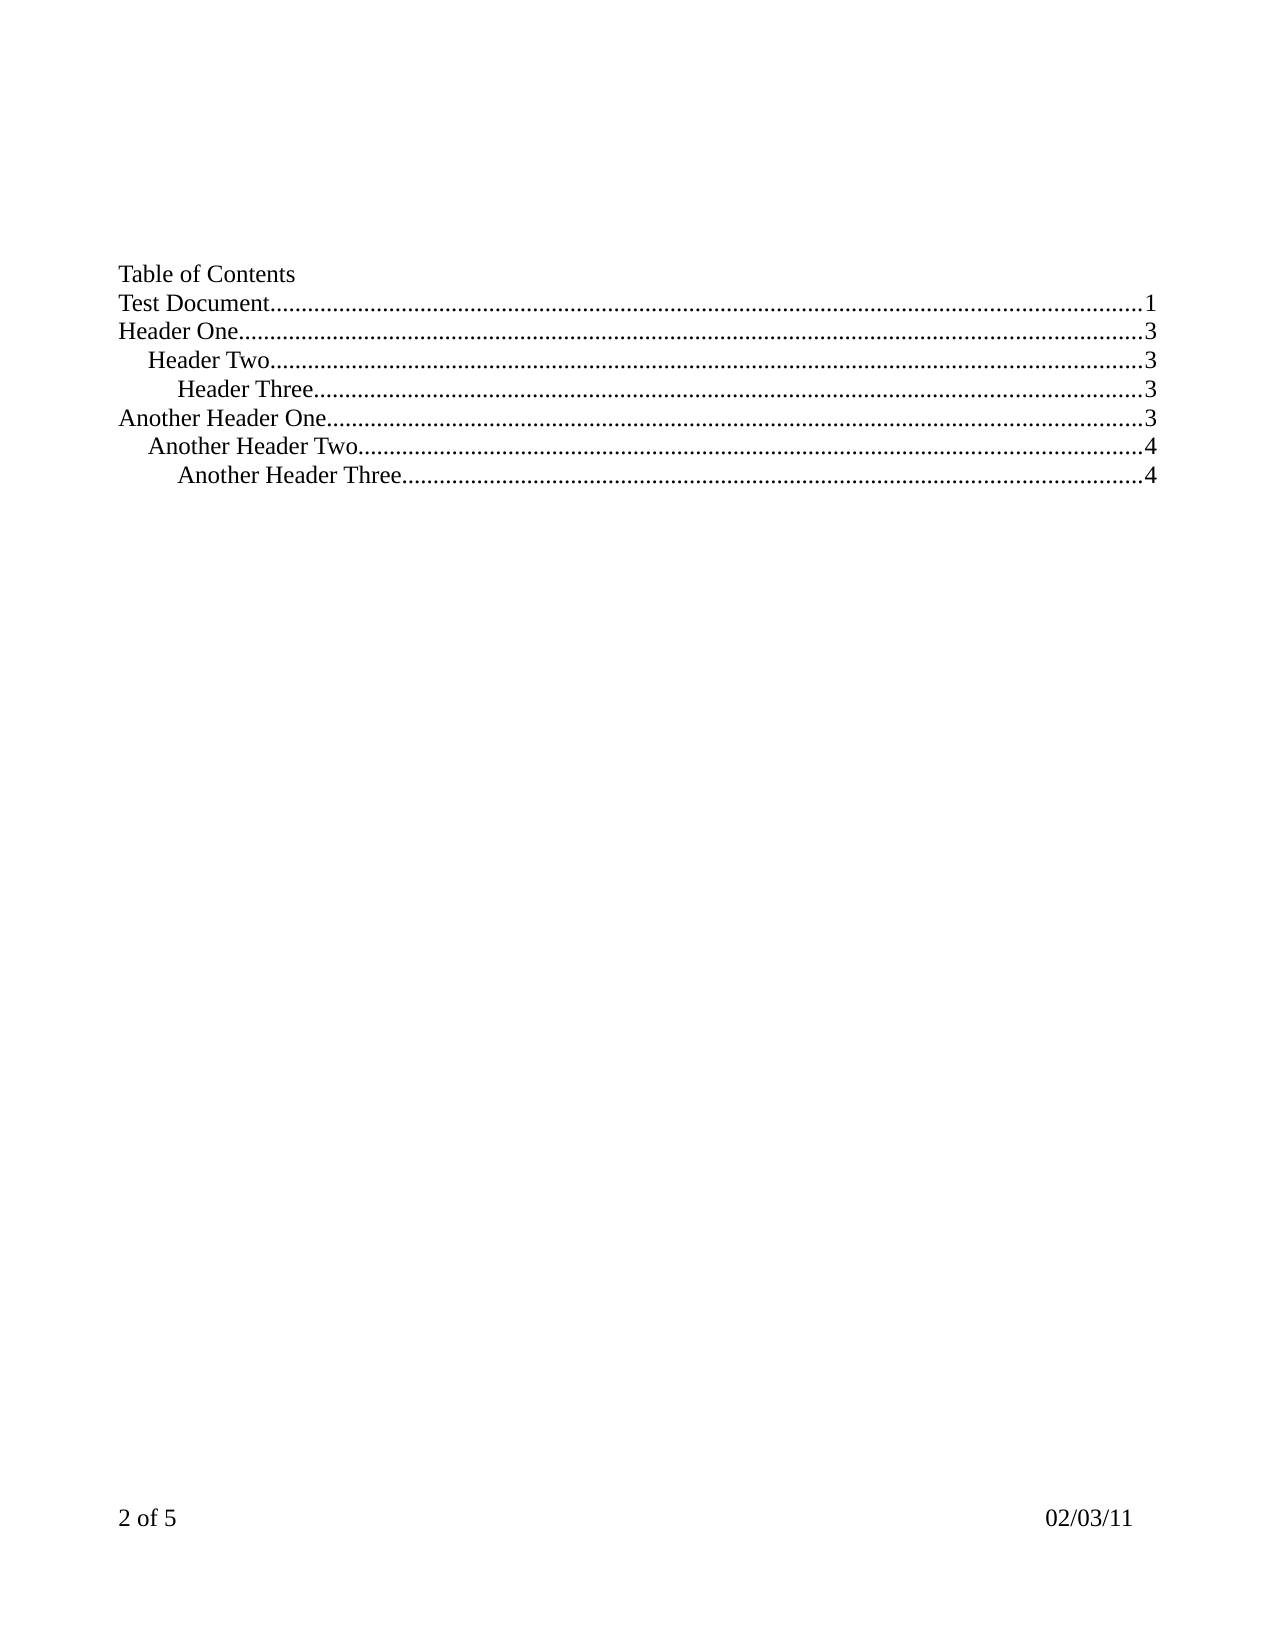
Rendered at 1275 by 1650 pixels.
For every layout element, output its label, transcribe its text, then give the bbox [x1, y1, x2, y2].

text Test Document 1 [118, 288, 1157, 316]
text Another Header Three 4 [177, 460, 1157, 489]
text Table of Contents [118, 259, 1157, 288]
text Another Header Two 4 [148, 431, 1157, 460]
text Header Two 3 [148, 345, 1157, 374]
text Header One 3 [118, 316, 1157, 345]
text Another Header One 3 [118, 403, 1157, 431]
text Header Three 3 [177, 374, 1157, 403]
